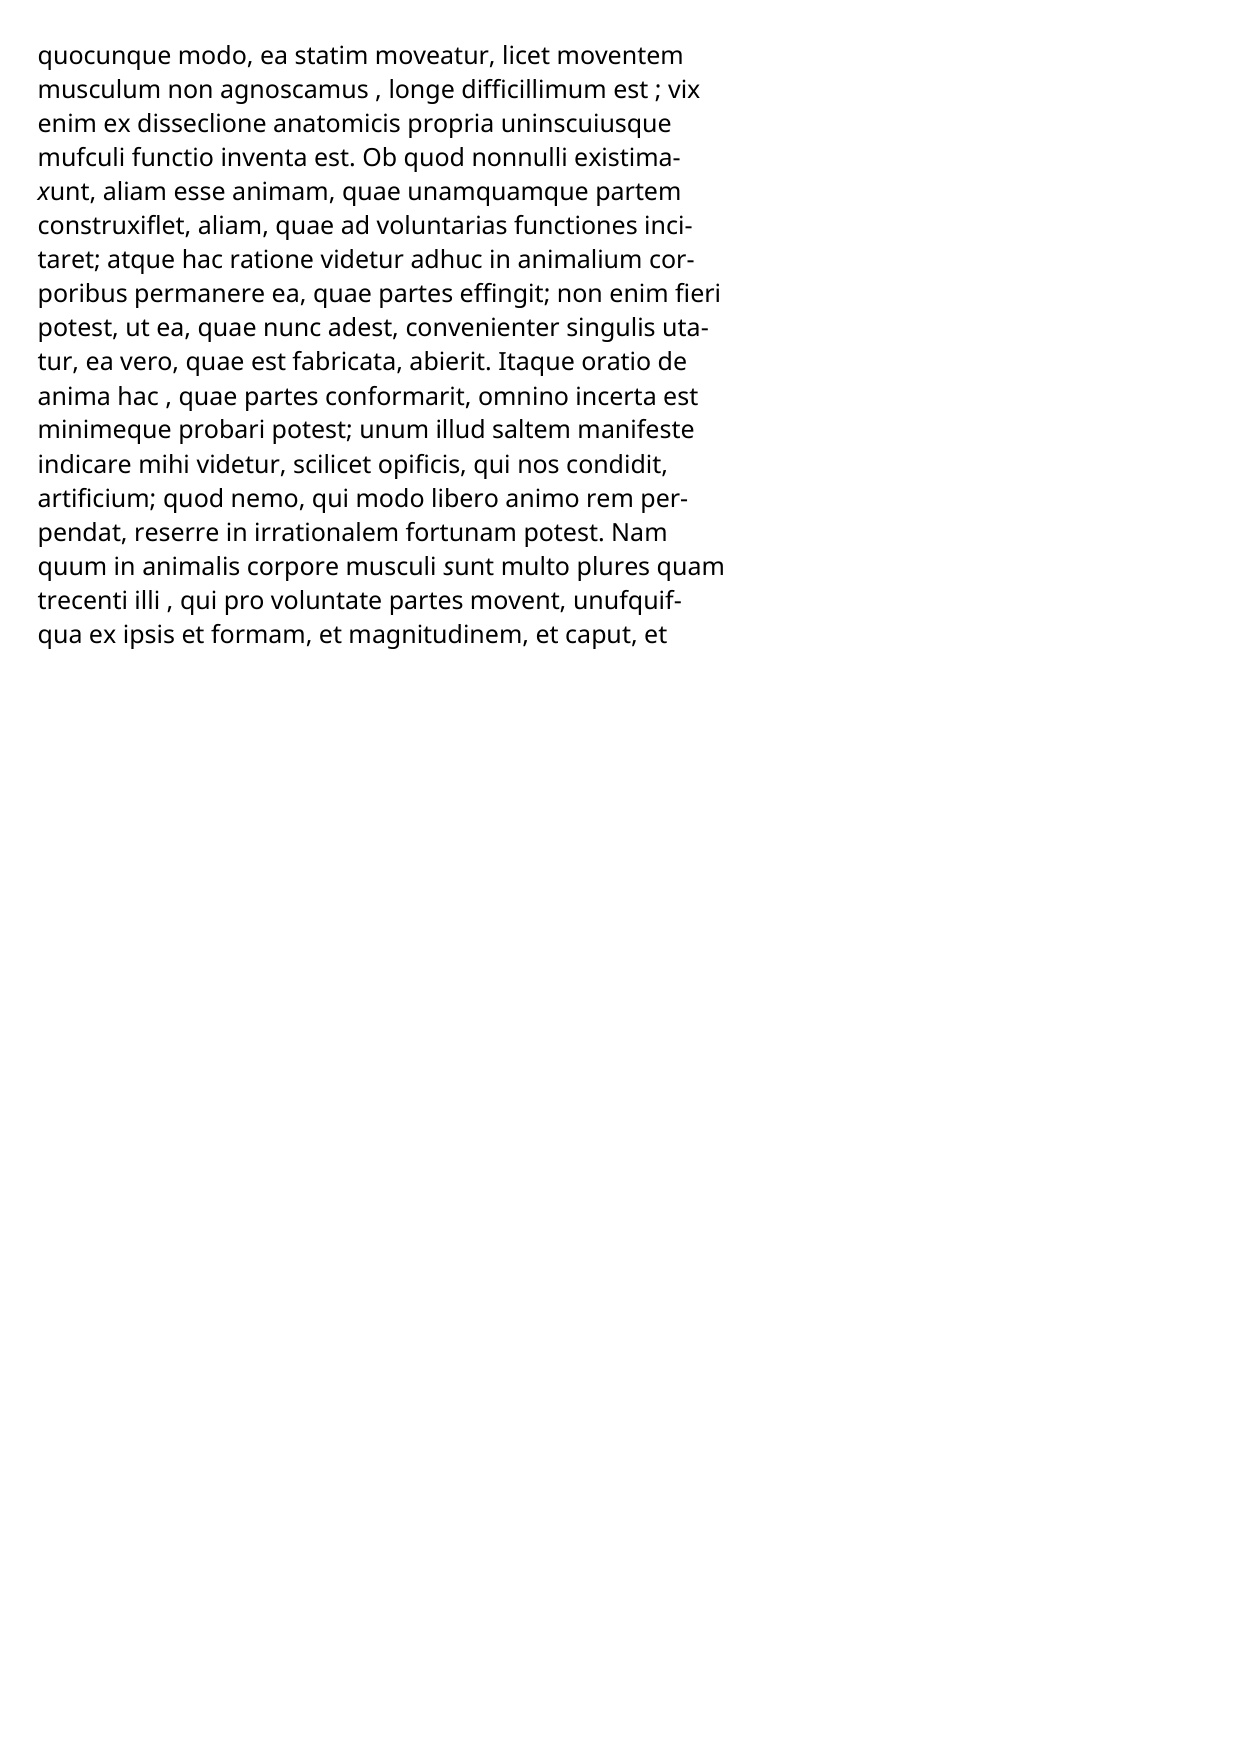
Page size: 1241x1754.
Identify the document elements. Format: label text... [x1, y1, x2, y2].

text quocunque modo, ea statim moveatur, licet moventem musculum non agnoscamus , longe difficillimum est ; vix enim ex disseclione anatomicis propria uninscuiusque mufculi functio inventa est. Ob quod nonnulli existima- xunt, aliam esse animam, quae unamquamque partem construxiflet, aliam, quae ad voluntarias functiones inci- taret; atque hac ratione videtur adhuc in animalium cor- poribus permanere ea, quae partes effingit; non enim fieri potest, ut ea, quae nunc adest, convenienter singulis uta- tur, ea vero, quae est fabricata, abierit. Itaque oratio de anima hac , quae partes conformarit, omnino incerta est minimeque probari potest; unum illud saltem manifeste indicare mihi videtur, scilicet opificis, qui nos condidit, artificium; quod nemo, qui modo libero animo rem per- pendat, reserre in irrationalem fortunam potest. Nam quum in animalis corpore musculi sunt multo plures quam trecenti illi , qui pro voluntate partes movent, unufquif- qua ex ipsis et formam, et magnitudinem, et caput, et [37, 37, 1203, 651]
